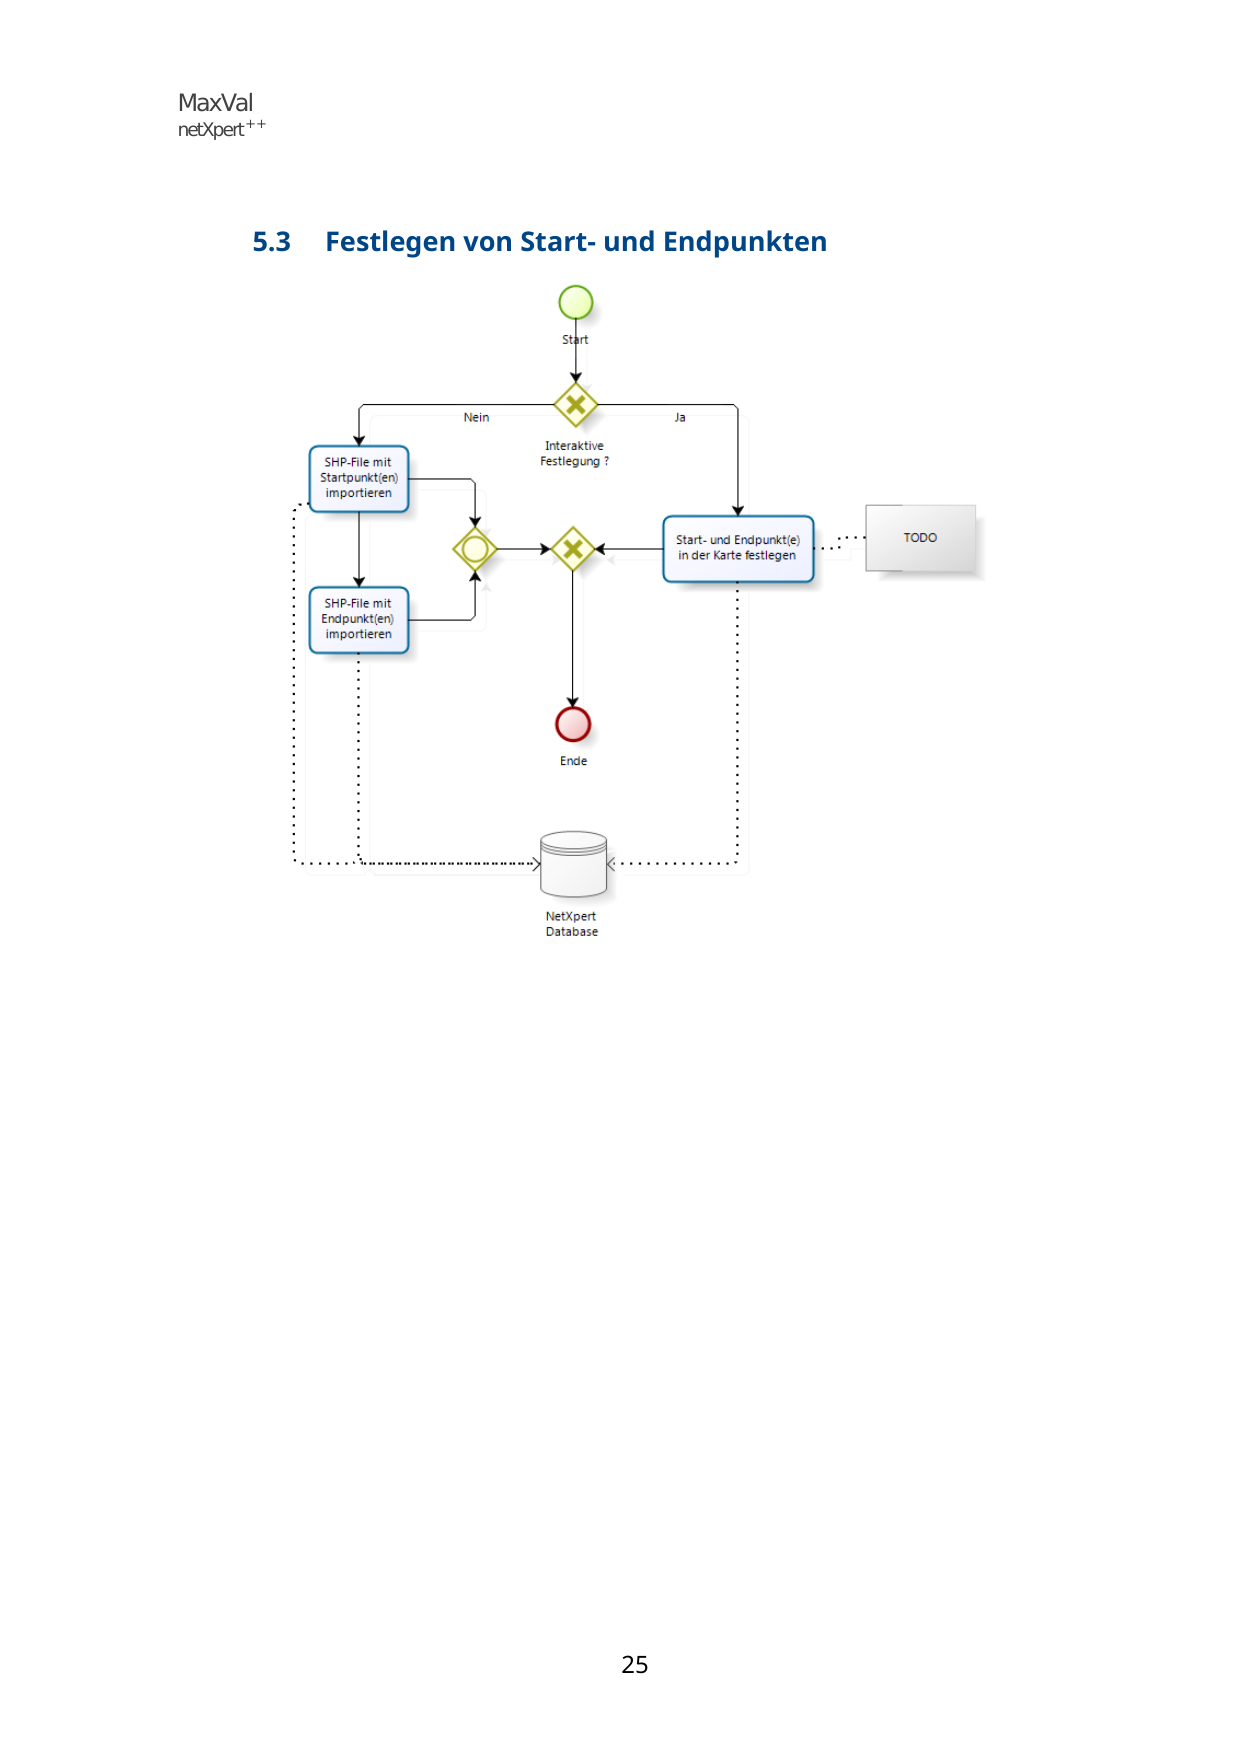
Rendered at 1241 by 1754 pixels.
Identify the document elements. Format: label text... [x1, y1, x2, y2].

subtitle 5.3 Festlegen von Start- und Endpunkten [177, 222, 1092, 259]
picture [272, 264, 997, 956]
